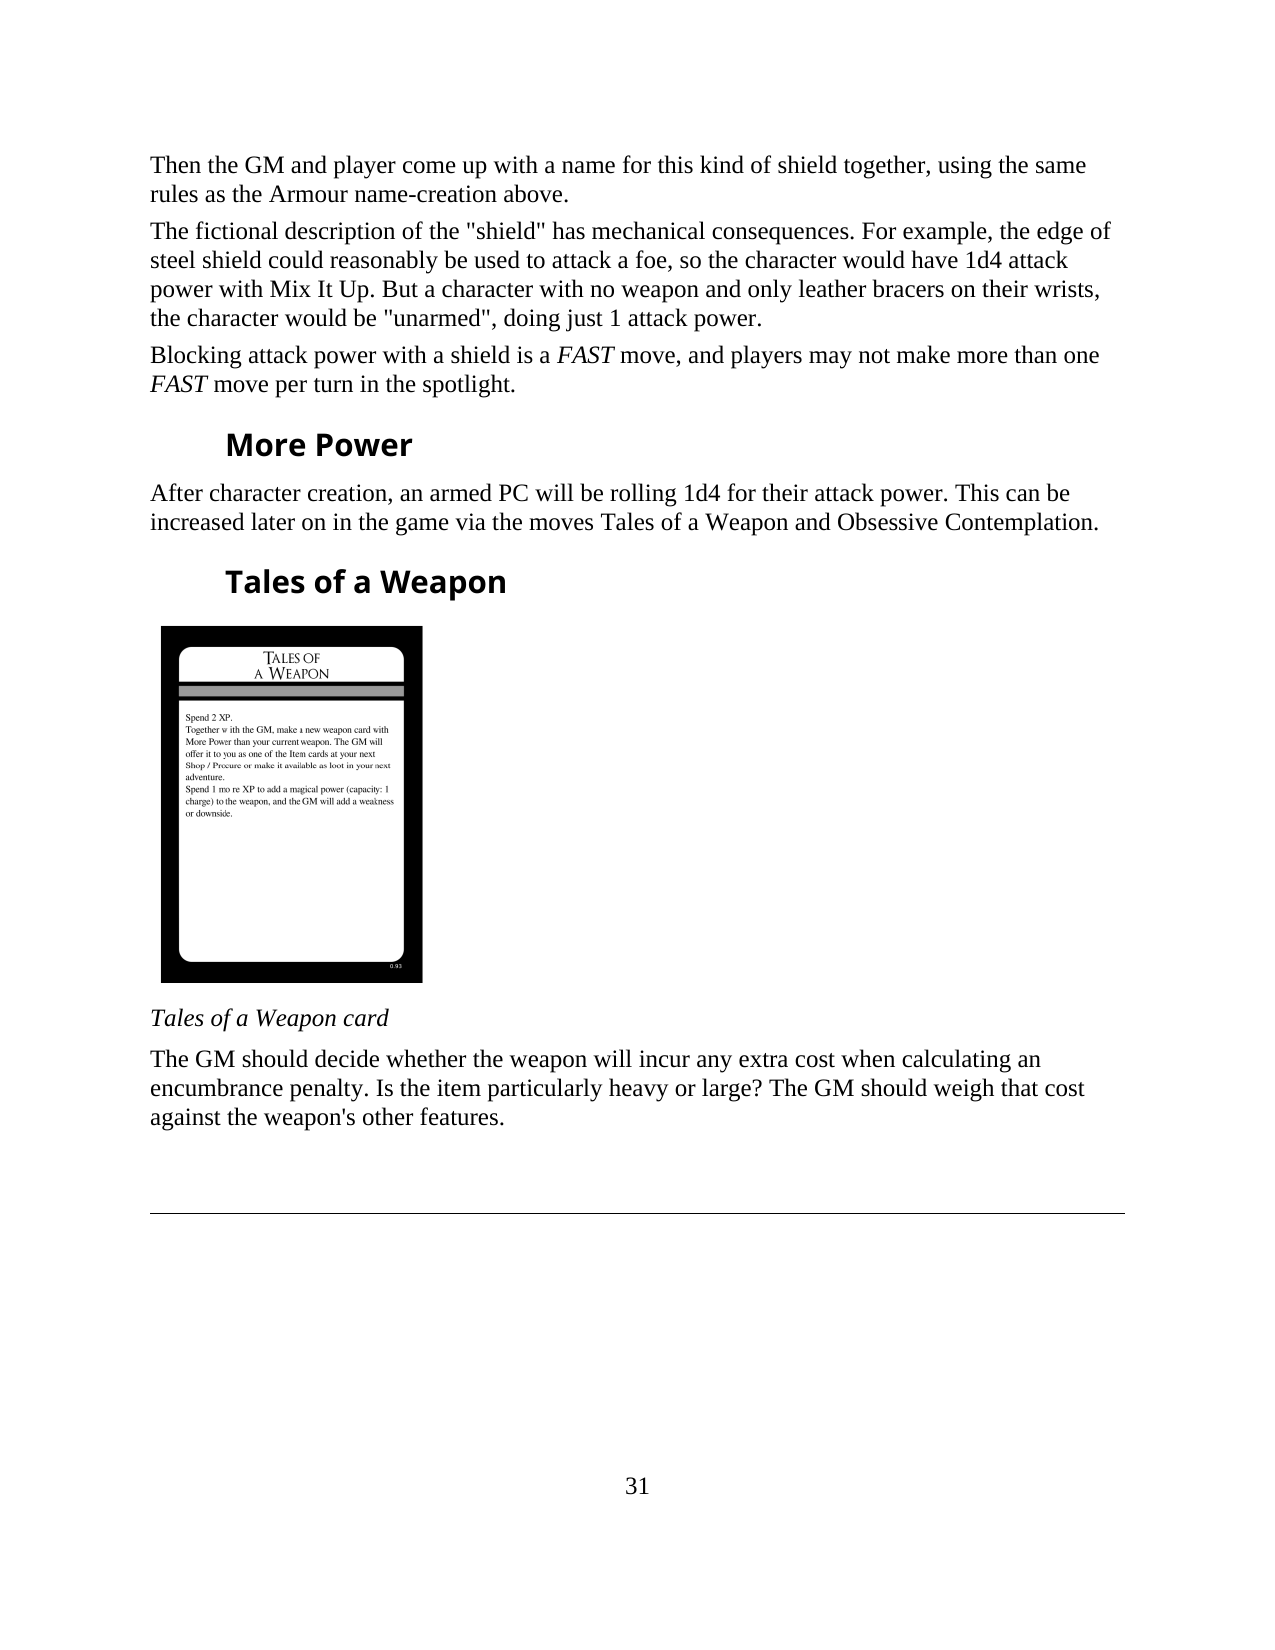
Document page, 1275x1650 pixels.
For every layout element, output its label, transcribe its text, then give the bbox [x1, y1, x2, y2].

subtitle More Power [150, 423, 1125, 466]
text The fictional description of the "shield" has mechanical consequences. For example, the edge of steel shield could reasonably be used to attack a foe, so the character would have 1d4 attack power with Mix It Up. But a character with no weapon and only leather bracers on their wrists, the character would be "unarmed", doing just 1 attack power. [150, 216, 1125, 331]
text Blocking attack power with a shield is a FAST move, and players may not make more than one FAST move per turn in the spotlight. [150, 340, 1125, 398]
text Tales of a Weapon card [150, 1003, 1125, 1032]
text After character creation, an armed PC will be rolling 1d4 for their attack power. This can be increased later on in the game via the moves Tales of a Weapon and Obsessive Contemplation. [150, 478, 1125, 536]
picture [150, 615, 525, 991]
text The GM should decide whether the weapon will incur any extra cost when calculating an encumbrance penalty. Is the item particularly heavy or large? The GM should weigh that cost against the weapon's other features. [150, 1044, 1125, 1131]
subtitle Tales of a Weapon [150, 561, 1125, 603]
text Then the GM and player come up with a name for this kind of shield together, using the same rules as the Armour name-creation above. [150, 150, 1125, 207]
